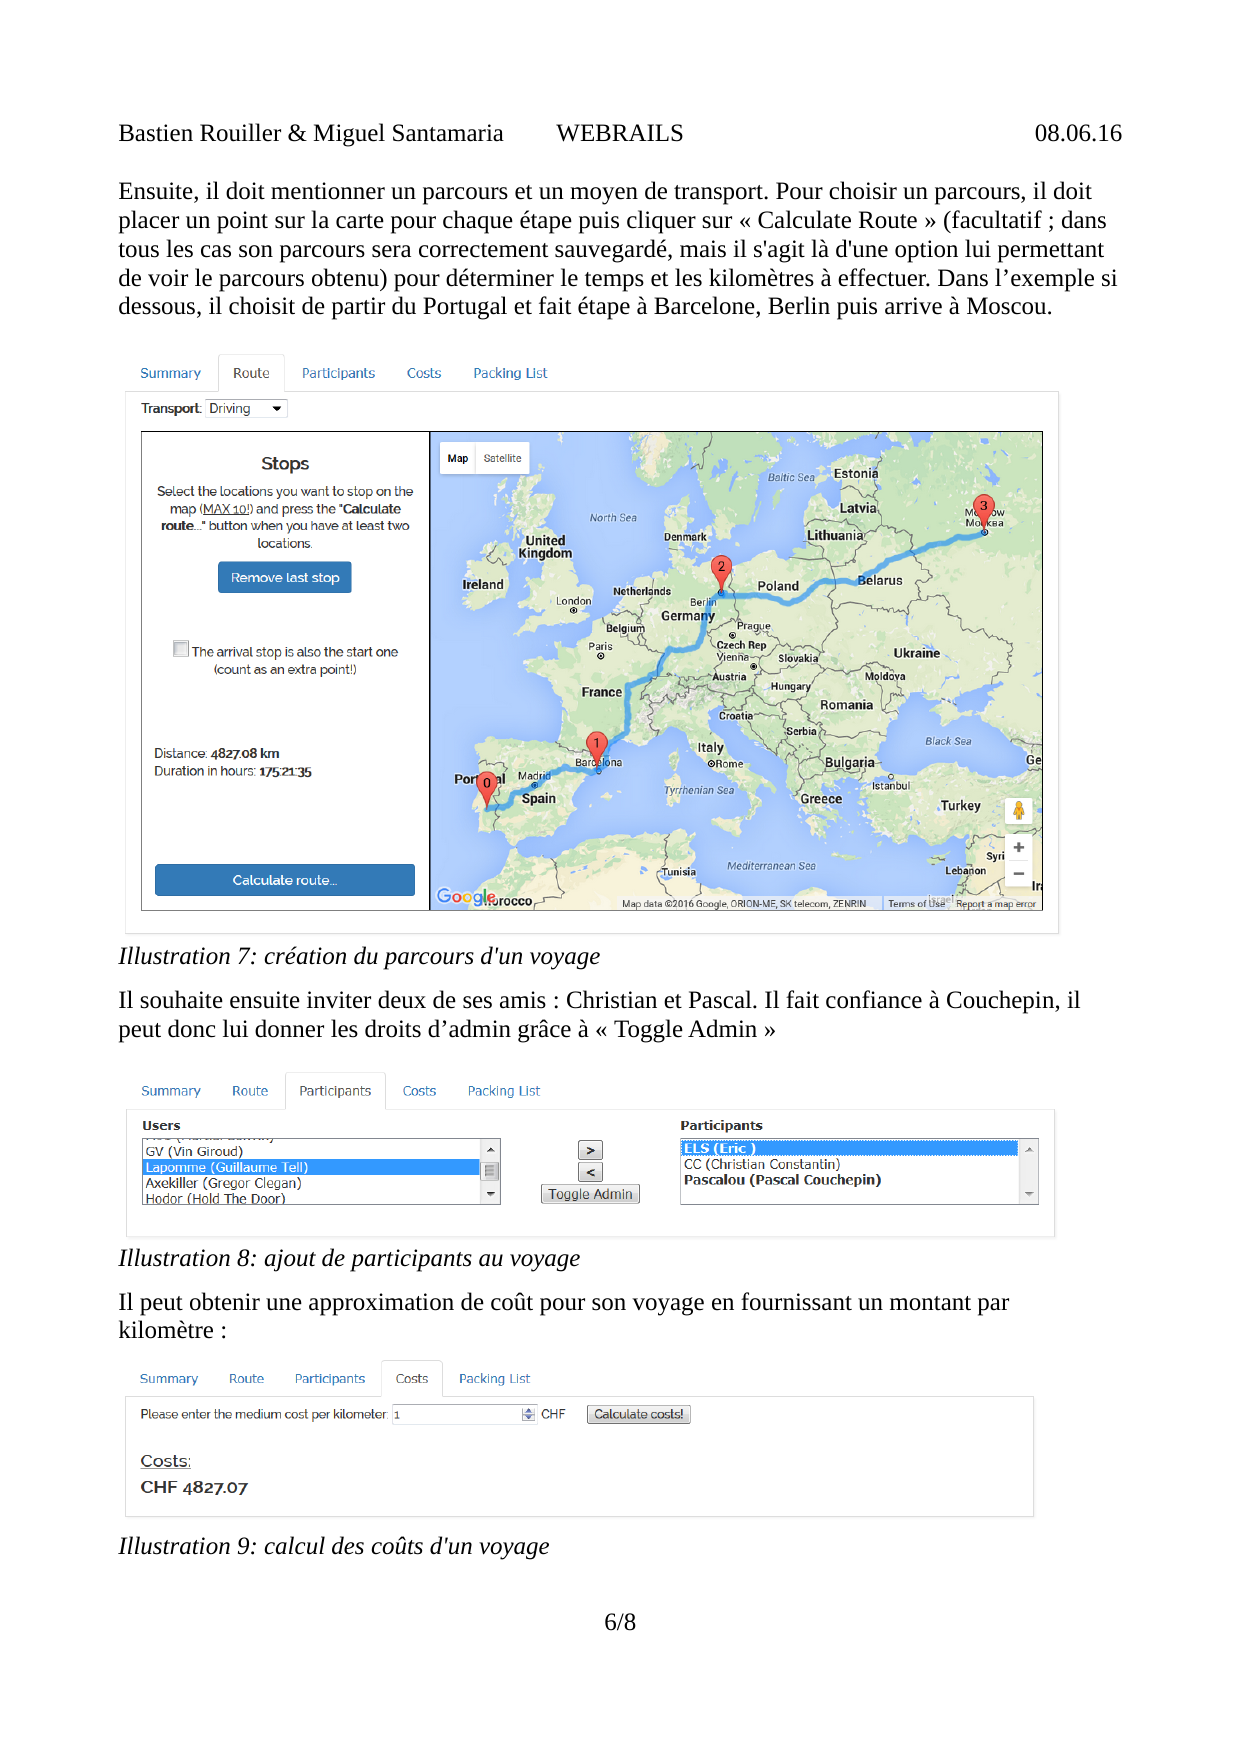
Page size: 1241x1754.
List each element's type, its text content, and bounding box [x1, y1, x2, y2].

text Illustration 8: ajout de participants au voyage [118, 1244, 1063, 1272]
text Il peut obtenir une approximation de coût pour son voyage en fournissant un montant par kilomètre : [118, 1287, 1122, 1560]
picture [118, 347, 1064, 942]
picture [118, 1356, 1064, 1531]
text Ensuite, il doit mentionner un parcours et un moyen de transport. Pour choisir un parcours, il doit placer un point sur la carte pour chaque étape puis cliquer sur « Calculate Route » (facultatif ; dans tous les cas son parcours sera correctement sauvegardé, mais il s'agit là d'une option lui permettant de voir le parcours obtenu) pour déterminer le temps et les kilomètres à effectuer. Dans l’exemple si dessous, il choisit de partir du Portugal et fait étape à Barcelone, Berlin puis arrive à Moscou. [118, 176, 1122, 320]
text Illustration 9: calcul des coûts d'un voyage [118, 1531, 1063, 1560]
picture [118, 1069, 1064, 1244]
text Illustration 7: création du parcours d'un voyage [118, 942, 1063, 970]
text Il souhaite ensuite inviter deux de ses amis : Christian et Pascal. Il fait confiance à Couchepin, il peut donc lui donner les droits d’admin grâce à « Toggle Admin » [118, 985, 1122, 1042]
